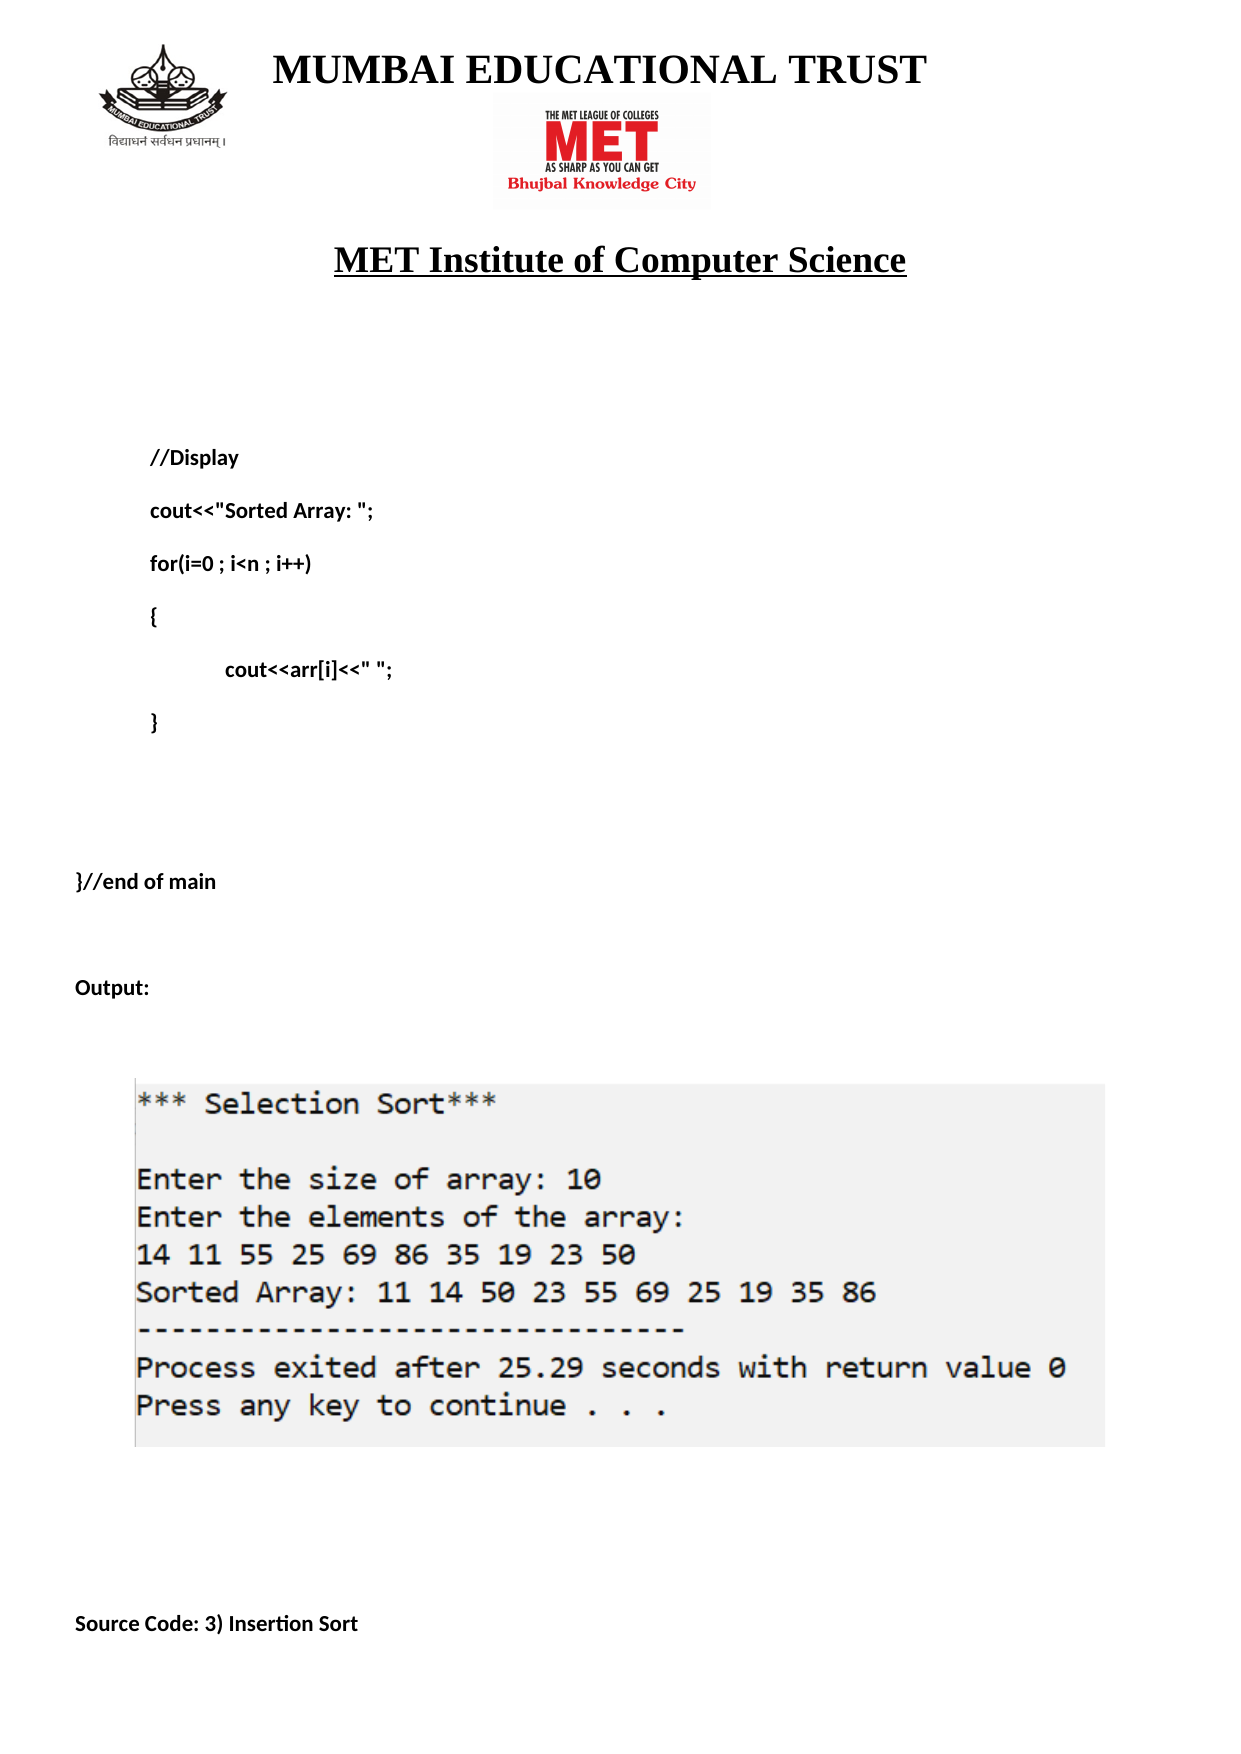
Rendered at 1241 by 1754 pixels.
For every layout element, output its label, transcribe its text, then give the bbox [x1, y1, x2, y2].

text cout<<arr[i]<<" "; [75, 655, 1165, 683]
text Source Code: 3) Insertion Sort [75, 1609, 1165, 1637]
text //Display [75, 443, 1165, 471]
picture [134, 1078, 1106, 1447]
text for(i=0 ; i<n ; i++) [75, 549, 1165, 577]
text } [75, 708, 1165, 736]
text cout<<"Sorted Array: "; [75, 496, 1165, 524]
picture [98, 44, 228, 148]
text }//end of main [75, 867, 1165, 895]
picture [492, 92, 712, 210]
text Output: [75, 973, 1165, 1001]
text { [75, 602, 1165, 630]
